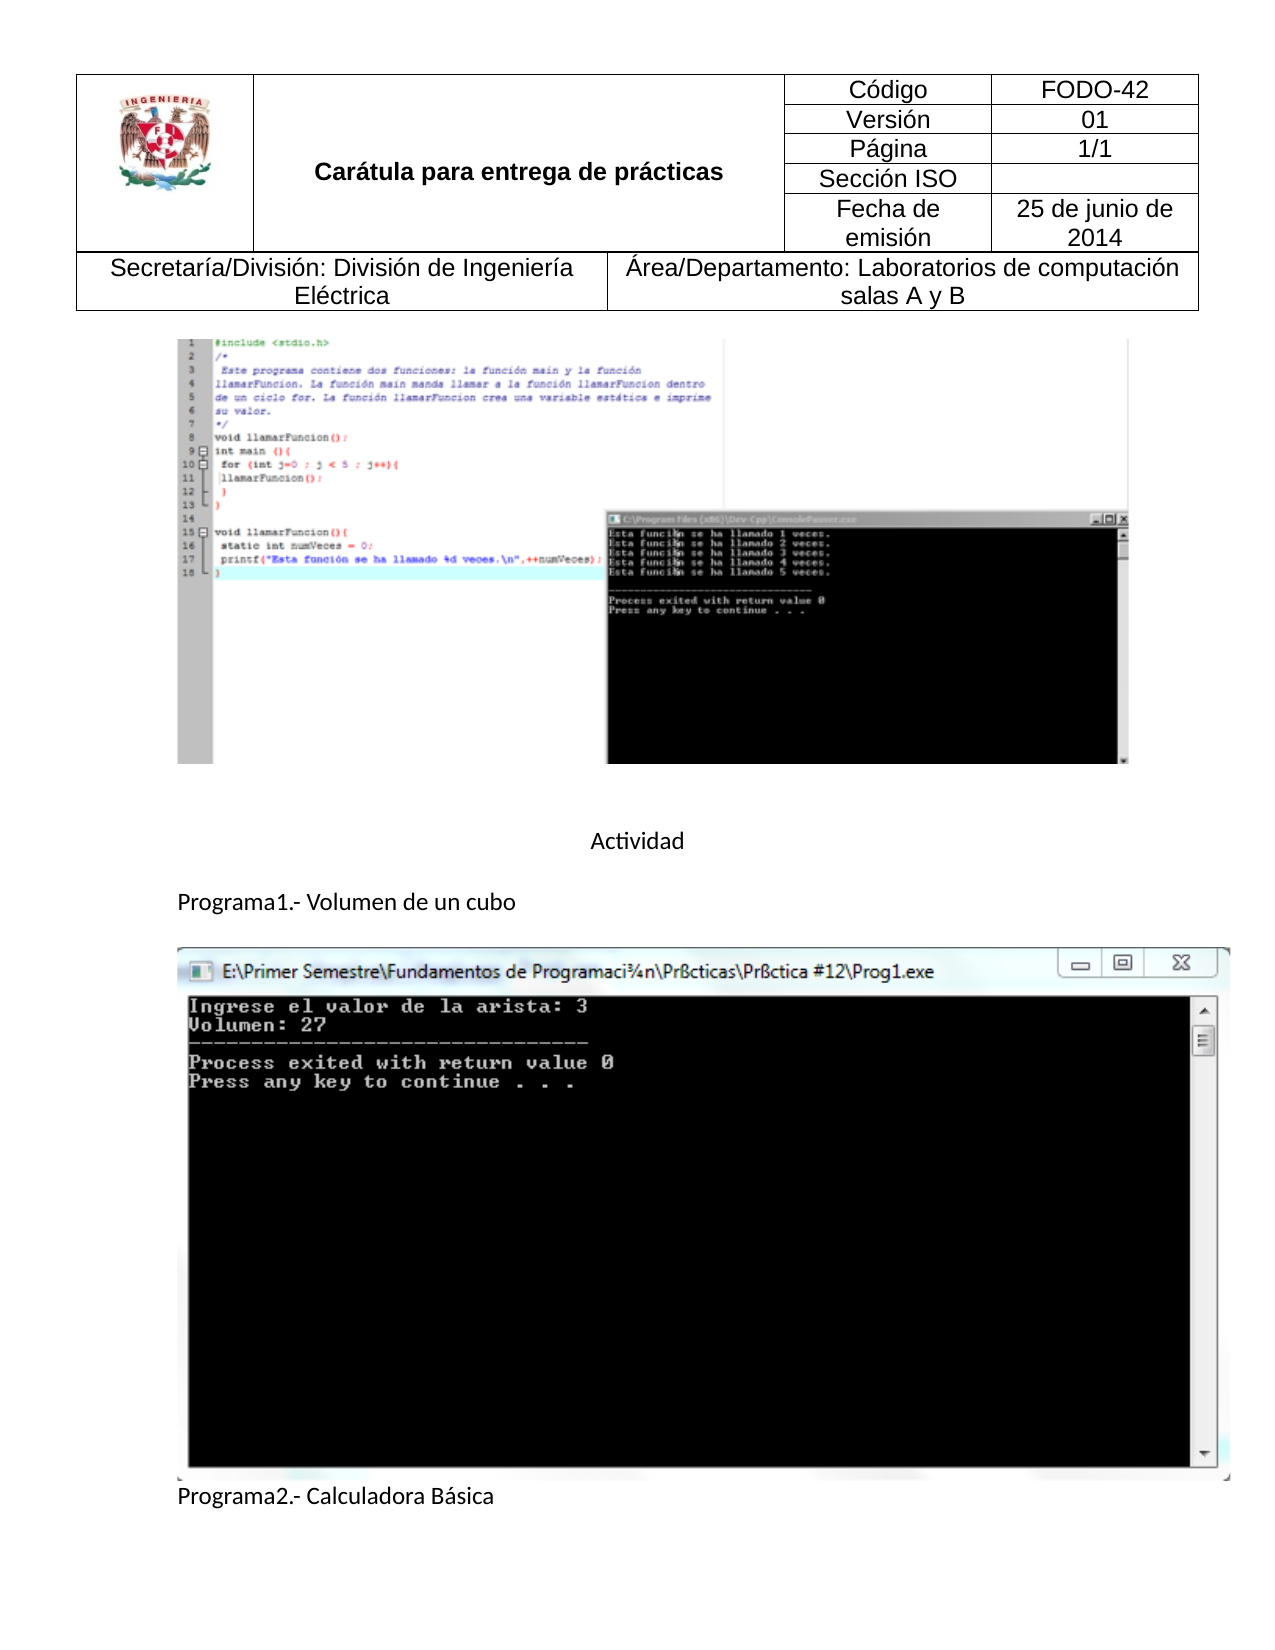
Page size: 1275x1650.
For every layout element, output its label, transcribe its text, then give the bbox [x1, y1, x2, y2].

text Actividad [177, 825, 1098, 856]
text Programa2.- Calculadora Básica [177, 1481, 1098, 1511]
text Programa1.- Volumen de un cubo [177, 886, 1098, 917]
